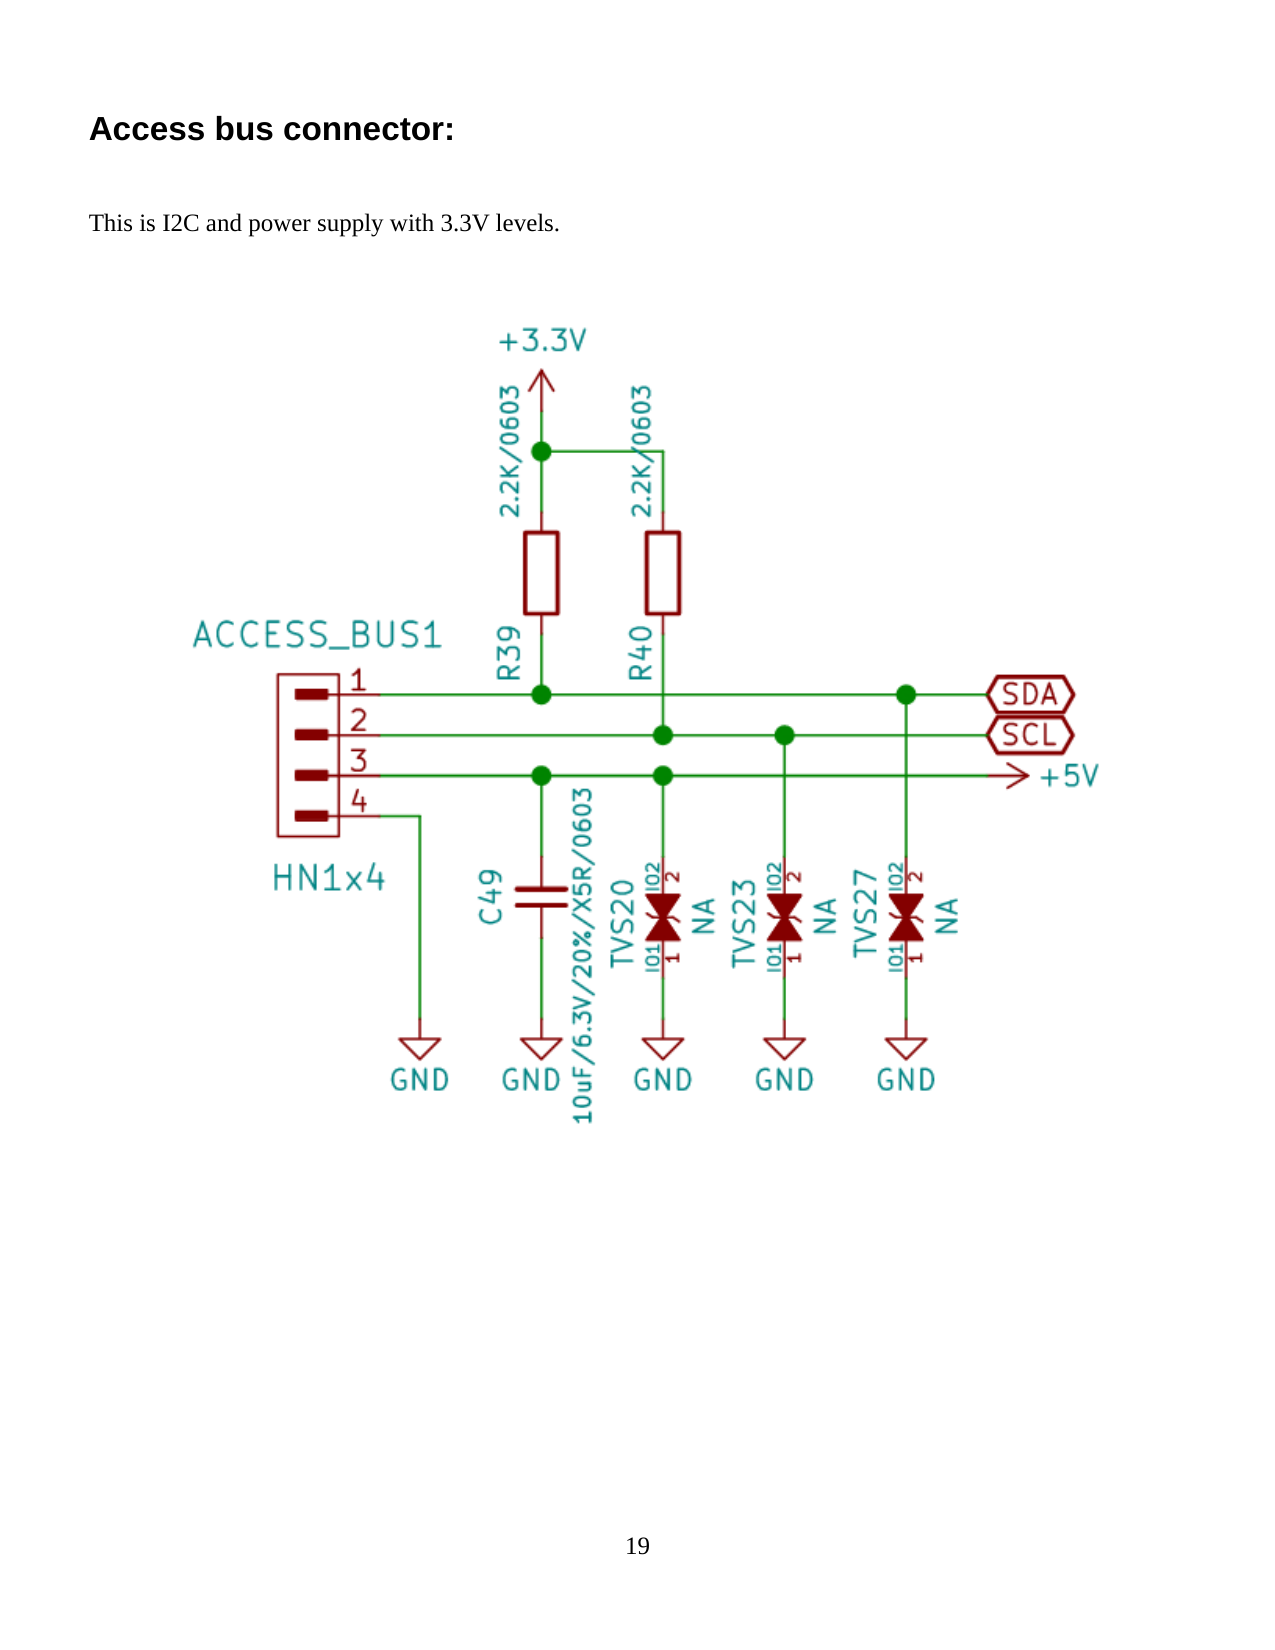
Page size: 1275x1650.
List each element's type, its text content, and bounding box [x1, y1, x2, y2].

text This is I2C and power supply with 3.3V levels. [88, 208, 1186, 237]
picture [148, 281, 1166, 1169]
subtitle Access bus connector: [88, 109, 1186, 148]
